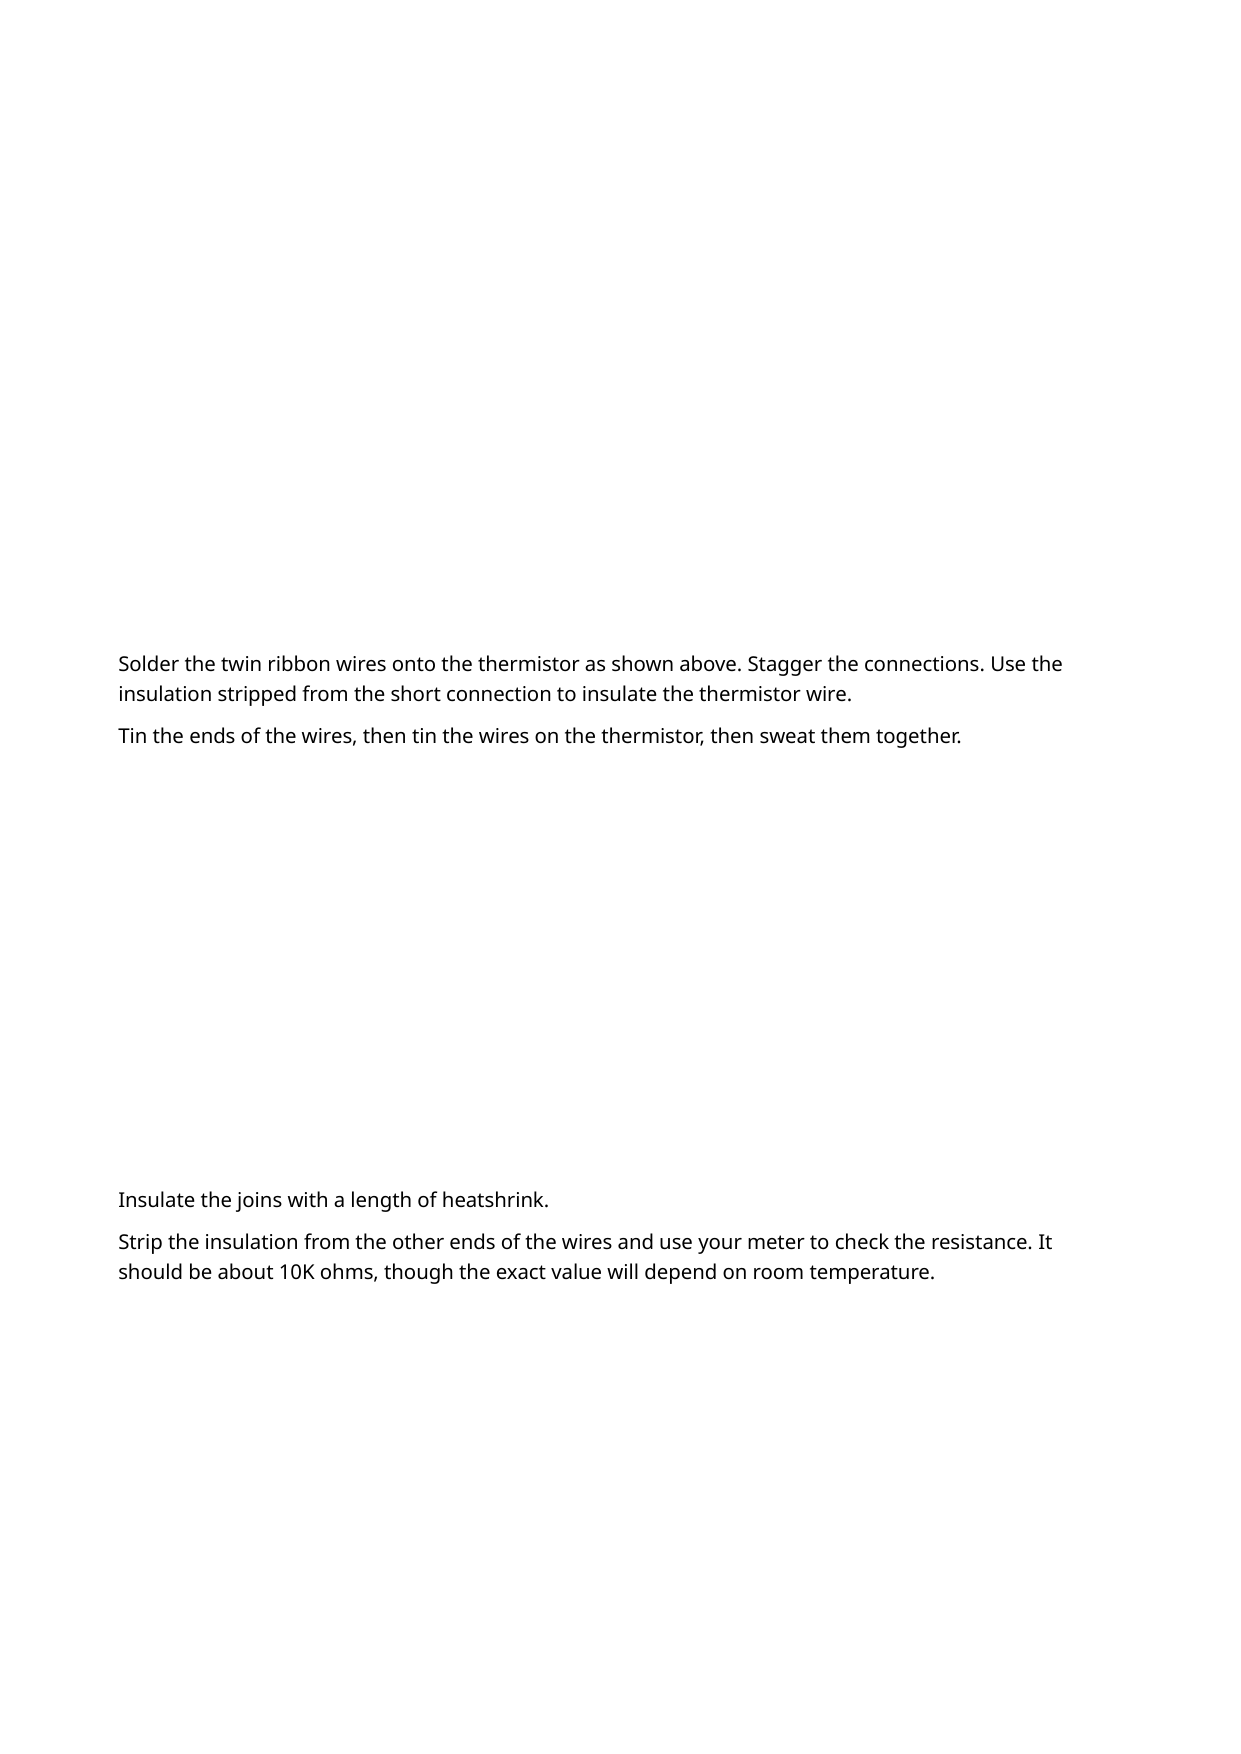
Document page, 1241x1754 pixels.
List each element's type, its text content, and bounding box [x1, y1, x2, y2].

text Tin the ends of the wires, then tin the wires on the thermistor, then sweat them together. [118, 720, 1122, 749]
text Insulate the joins with a length of heatshrink. [118, 1184, 1122, 1213]
text Solder the twin ribbon wires onto the thermistor as shown above. Stagger the connections. Use the insulation stripped from the short connection to insulate the thermistor wire. [118, 648, 1122, 707]
text Strip the insulation from the other ends of the wires and use your meter to check the resistance. It should be about 10K ohms, though the exact value will depend on room temperature. [118, 1226, 1122, 1285]
